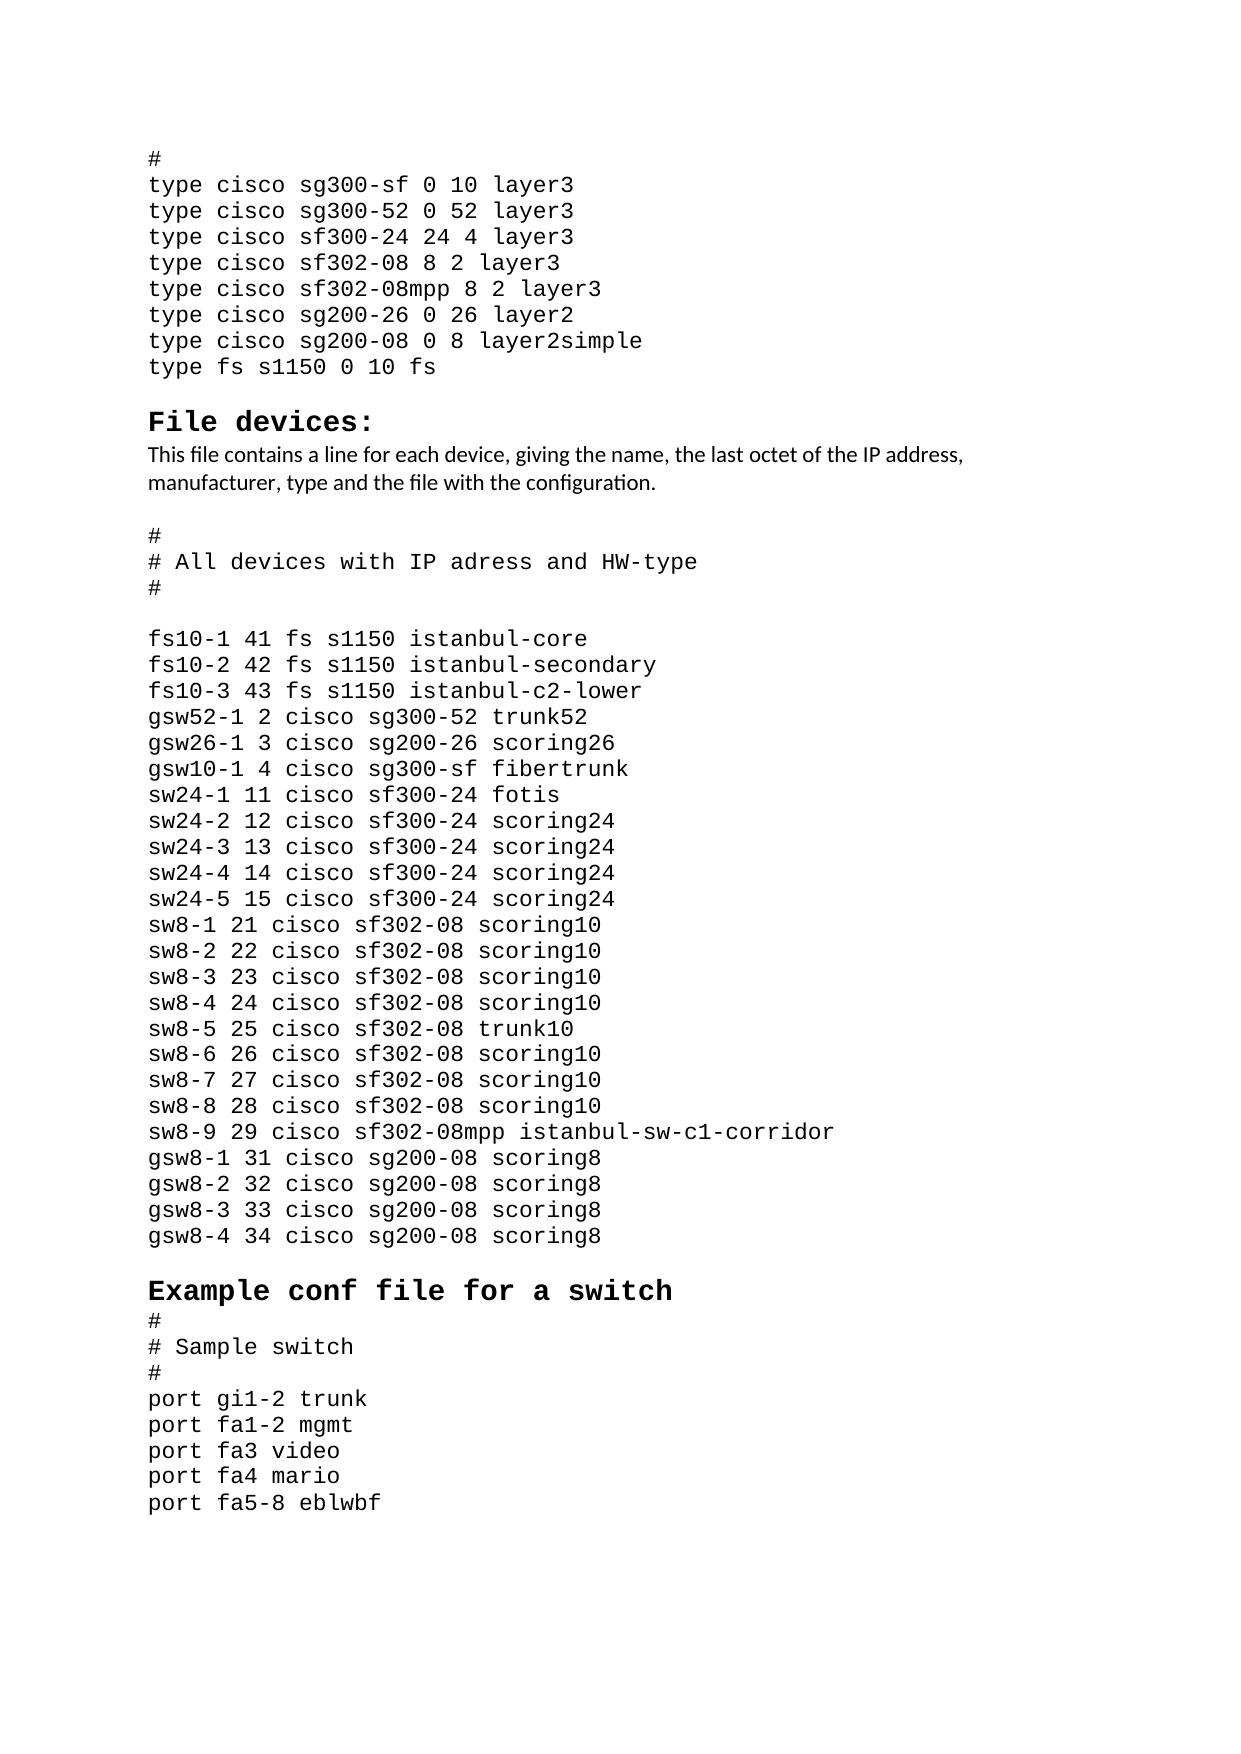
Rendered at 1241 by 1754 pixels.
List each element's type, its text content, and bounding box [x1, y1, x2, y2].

text gsw8-2 32 cisco sg200-08 scoring8 [148, 1172, 1093, 1198]
text sw8-3 23 cisco sf302-08 scoring10 [148, 965, 1093, 991]
text # [148, 148, 1093, 173]
text sw8-4 24 cisco sf302-08 scoring10 [148, 991, 1093, 1017]
text sw8-5 25 cisco sf302-08 trunk10 [148, 1017, 1093, 1043]
text port fa3 video [148, 1439, 1093, 1465]
text Example conf file for a switch [148, 1276, 1093, 1309]
text type cisco sf302-08 8 2 layer3 [148, 251, 1093, 277]
text type cisco sg200-26 0 26 layer2 [148, 303, 1093, 329]
text gsw8-3 33 cisco sg200-08 scoring8 [148, 1198, 1093, 1224]
text File devices: [148, 407, 1093, 440]
text type cisco sf300-24 24 4 layer3 [148, 225, 1093, 251]
text type cisco sg300-sf 0 10 layer3 [148, 173, 1093, 199]
text sw24-1 11 cisco sf300-24 fotis [148, 783, 1093, 809]
text sw8-9 29 cisco sf302-08mpp istanbul-sw-c1-corridor [148, 1121, 1093, 1147]
text # [148, 576, 1093, 602]
text port fa1-2 mgmt [148, 1413, 1093, 1439]
text sw24-3 13 cisco sf300-24 scoring24 [148, 835, 1093, 861]
text type fs s1150 0 10 fs [148, 355, 1093, 381]
text port gi1-2 trunk [148, 1387, 1093, 1413]
text type cisco sg300-52 0 52 layer3 [148, 199, 1093, 225]
text fs10-3 43 fs s1150 istanbul-c2-lower [148, 680, 1093, 706]
text gsw8-1 31 cisco sg200-08 scoring8 [148, 1147, 1093, 1172]
text sw24-5 15 cisco sf300-24 scoring24 [148, 887, 1093, 913]
text # [148, 1309, 1093, 1335]
text # [148, 1361, 1093, 1387]
text fs10-1 41 fs s1150 istanbul-core [148, 628, 1093, 654]
text sw24-2 12 cisco sf300-24 scoring24 [148, 809, 1093, 835]
text sw8-2 22 cisco sf302-08 scoring10 [148, 939, 1093, 965]
text gsw26-1 3 cisco sg200-26 scoring26 [148, 732, 1093, 757]
text sw8-7 27 cisco sf302-08 scoring10 [148, 1069, 1093, 1095]
text sw24-4 14 cisco sf300-24 scoring24 [148, 861, 1093, 887]
text port fa4 mario [148, 1465, 1093, 1491]
text sw8-6 26 cisco sf302-08 scoring10 [148, 1043, 1093, 1069]
text This file contains a line for each device, giving the name, the last octet of the IP address, manufacturer, type and the file with the configuration. [148, 440, 1093, 496]
text type cisco sg200-08 0 8 layer2simple [148, 329, 1093, 355]
text sw8-1 21 cisco sf302-08 scoring10 [148, 913, 1093, 939]
text gsw52-1 2 cisco sg300-52 trunk52 [148, 706, 1093, 732]
text sw8-8 28 cisco sf302-08 scoring10 [148, 1095, 1093, 1121]
text # Sample switch [148, 1335, 1093, 1361]
text port fa5-8 eblwbf [148, 1491, 1093, 1517]
text gsw8-4 34 cisco sg200-08 scoring8 [148, 1224, 1093, 1250]
text type cisco sf302-08mpp 8 2 layer3 [148, 277, 1093, 303]
text gsw10-1 4 cisco sg300-sf fibertrunk [148, 757, 1093, 783]
text fs10-2 42 fs s1150 istanbul-secondary [148, 654, 1093, 680]
text # All devices with IP adress and HW-type [148, 550, 1093, 576]
text # [148, 524, 1093, 550]
